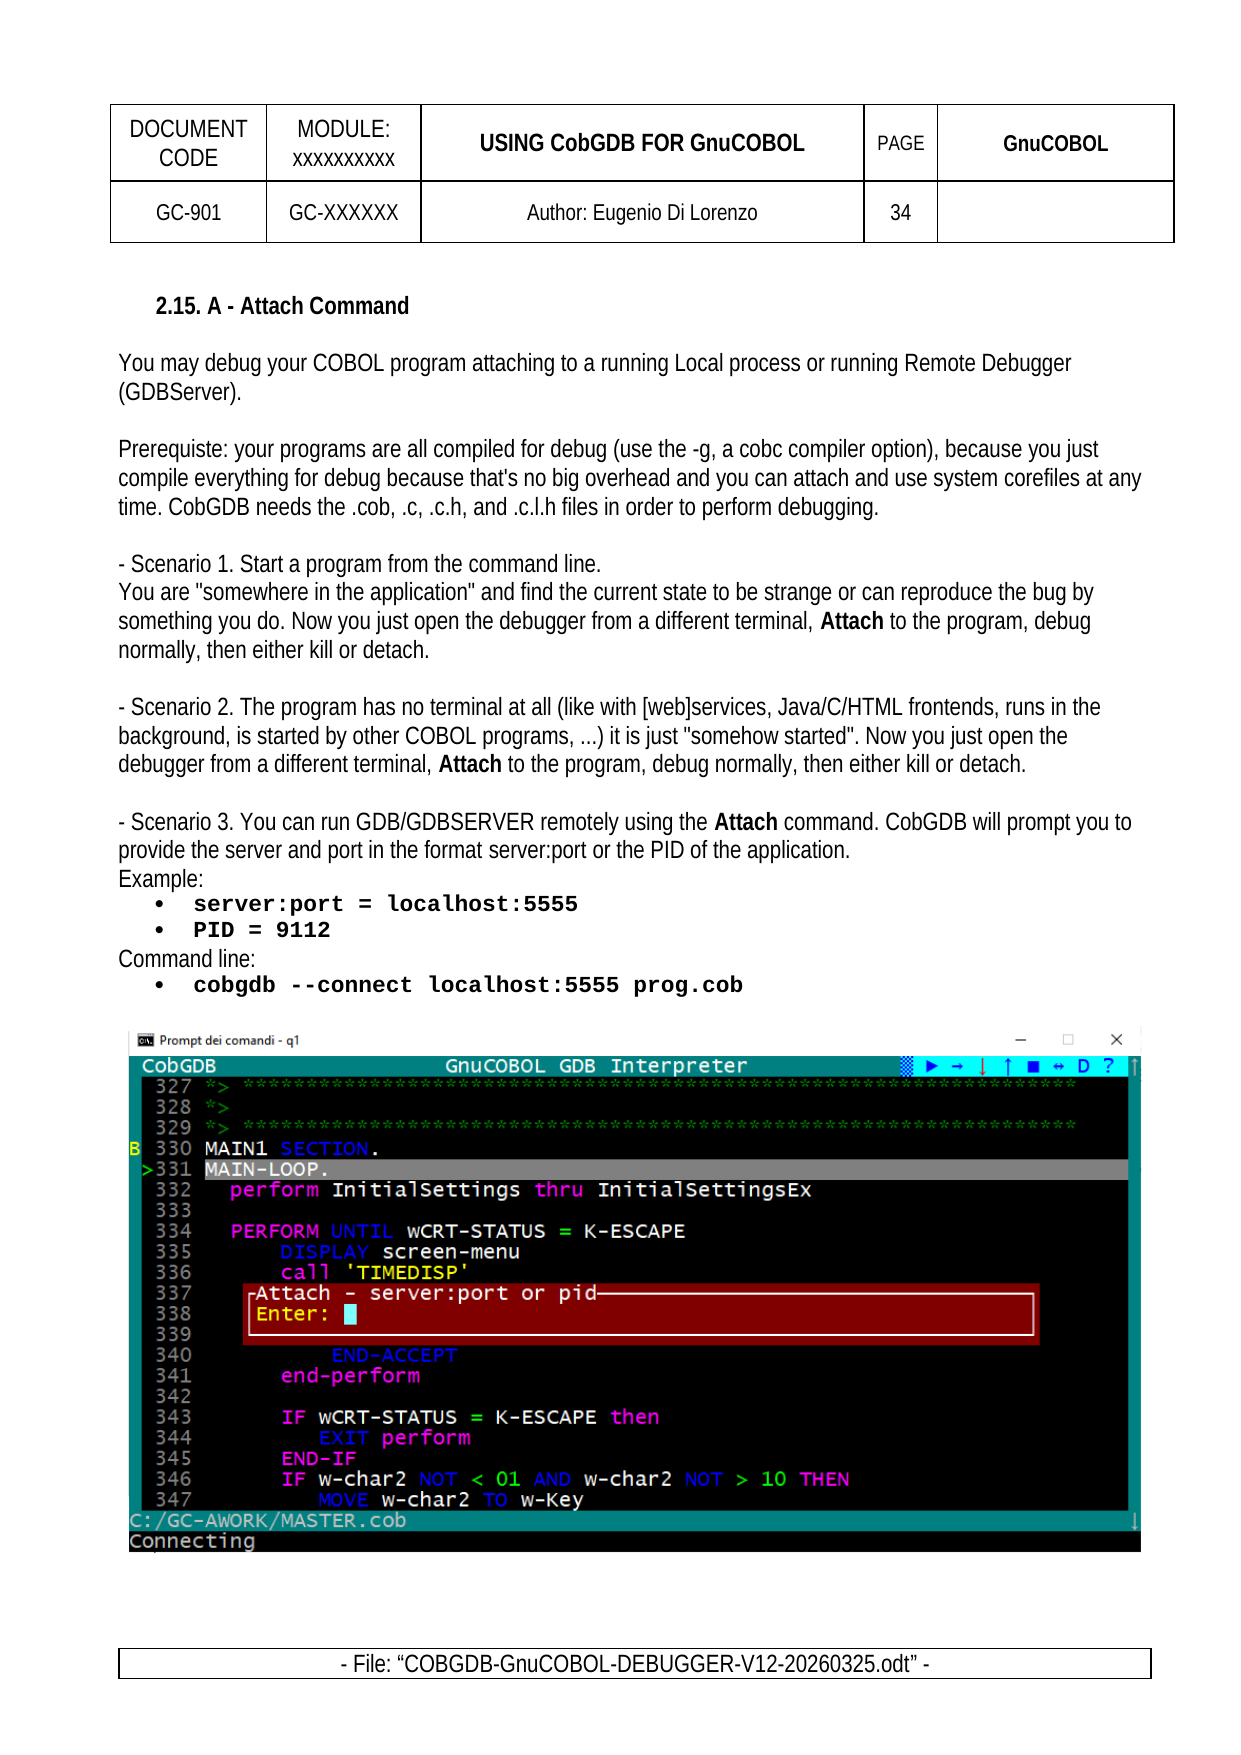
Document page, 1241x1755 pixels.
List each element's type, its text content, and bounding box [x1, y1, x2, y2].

subtitle A - Attach Command [156, 291, 1152, 319]
text - Scenario 2. The program has no terminal at all (like with [web]services, Java/C/HTML frontends, runs in the background, is started by other COBOL programs, ...) it is just "somehow started". Now you just open the debugger from a different terminal, Attach to the program, debug normally, then either kill or detach. [118, 692, 1152, 778]
list server:port = localhost:5555 [156, 892, 1152, 918]
text Command line: [118, 944, 1152, 973]
text You may debug your COBOL program attaching to a running Local process or running Remote Debugger (GDBServer). [118, 348, 1152, 406]
picture [128, 1025, 1142, 1553]
list cobgdb --connect localhost:5555 prog.cob [156, 973, 1152, 999]
text - Scenario 1. Start a program from the command line. [118, 549, 1152, 577]
text You are "somewhere in the application" and find the current state to be strange or can reproduce the bug by something you do. Now you just open the debugger from a different terminal, Attach to the program, debug normally, then either kill or detach. [118, 577, 1152, 663]
list PID = 9112 [156, 918, 1152, 944]
text - Scenario 3. You can run GDB/GDBSERVER remotely using the Attach command. CobGDB will prompt you to provide the server and port in the format server:port or the PID of the application. [118, 807, 1152, 864]
text Example: [118, 864, 1152, 892]
text Prerequiste: your programs are all compiled for debug (use the -g, a cobc compiler option), because you just compile everything for debug because that's no big overhead and you can attach and use system corefiles at any time. CobGDB needs the .cob, .c, .c.h, and .c.l.h files in order to perform debugging. [118, 434, 1152, 520]
